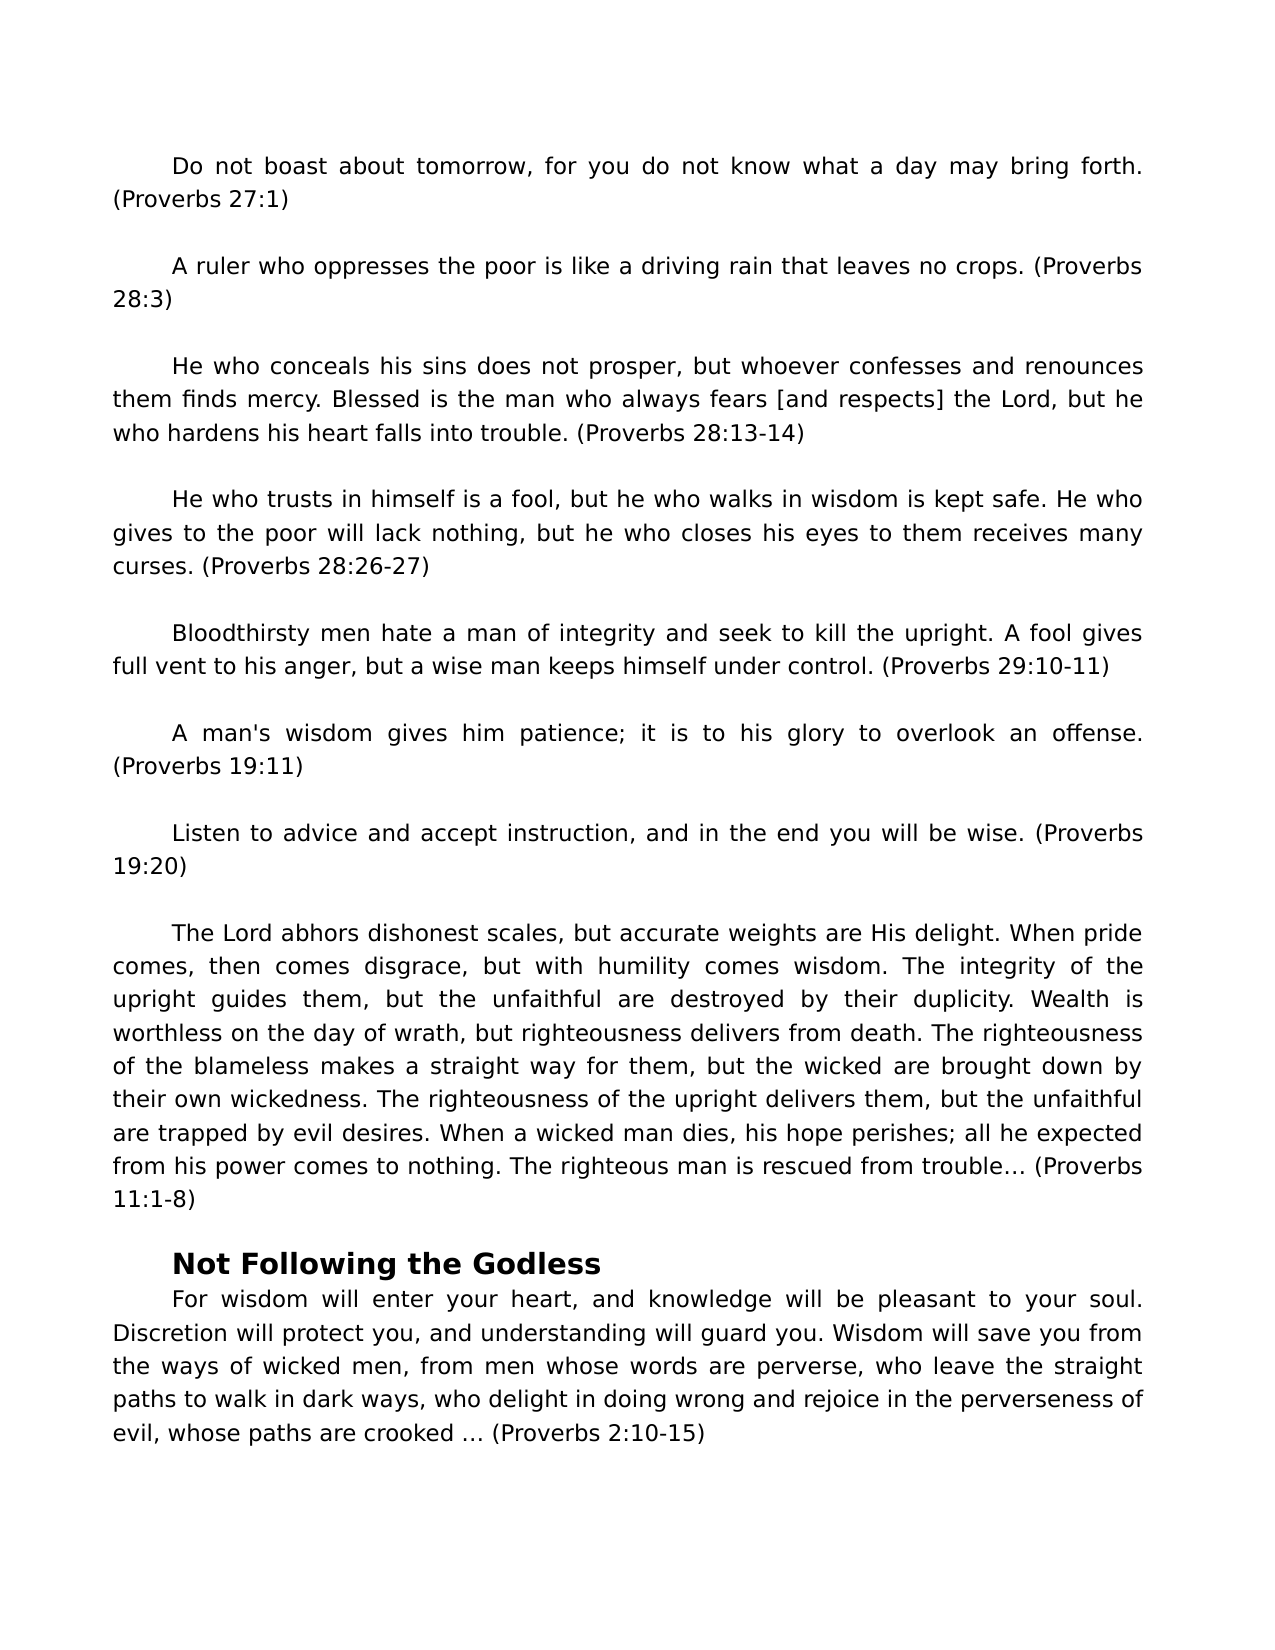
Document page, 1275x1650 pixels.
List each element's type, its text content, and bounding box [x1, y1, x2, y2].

text He who conceals his sins does not prosper, but whoever confesses and renounces them finds mercy. Blessed is the man who always fears [and respects] the Lord, but he who hardens his heart falls into trouble. (Proverbs 28:13-14) [112, 348, 1145, 448]
text Not Following the Godless [112, 1248, 1145, 1281]
text Do not boast about tomorrow, for you do not know what a day may bring forth. (Proverbs 27:1) [112, 148, 1145, 214]
text He who trusts in himself is a fool, but he who walks in wisdom is kept safe. He who gives to the poor will lack nothing, but he who closes his eyes to them receives many curses. (Proverbs 28:26-27) [112, 481, 1145, 581]
text Bloodthirsty men hate a man of integrity and seek to kill the upright. A fool gives full vent to his anger, but a wise man keeps himself under control. (Proverbs 29:10-11) [112, 614, 1145, 681]
text The Lord abhors dishonest scales, but accurate weights are His delight. When pride comes, then comes disgrace, but with humility comes wisdom. The integrity of the upright guides them, but the unfaithful are destroyed by their duplicity. Wealth is worthless on the day of wrath, but righteousness delivers from death. The righteousness of the blameless makes a straight way for them, but the wicked are brought down by their own wickedness. The righteousness of the upright delivers them, but the unfaithful are trapped by evil desires. When a wicked man dies, his hope perishes; all he expected from his power comes to nothing. The righteous man is rescued from trouble… (Proverbs 11:1-8) [112, 914, 1145, 1214]
text A man's wisdom gives him patience; it is to his glory to overlook an offense. (Proverbs 19:11) [112, 714, 1145, 781]
text For wisdom will enter your heart, and knowledge will be pleasant to your soul. Discretion will protect you, and understanding will guard you. Wisdom will save you from the ways of wicked men, from men whose words are perverse, who leave the straight paths to walk in dark ways, who delight in doing wrong and rejoice in the perverseness of evil, whose paths are crooked … (Proverbs 2:10-15) [112, 1281, 1145, 1448]
text Listen to advice and accept instruction, and in the end you will be wise. (Proverbs 19:20) [112, 814, 1145, 881]
text A ruler who oppresses the poor is like a driving rain that leaves no crops. (Proverbs 28:3) [112, 248, 1145, 314]
